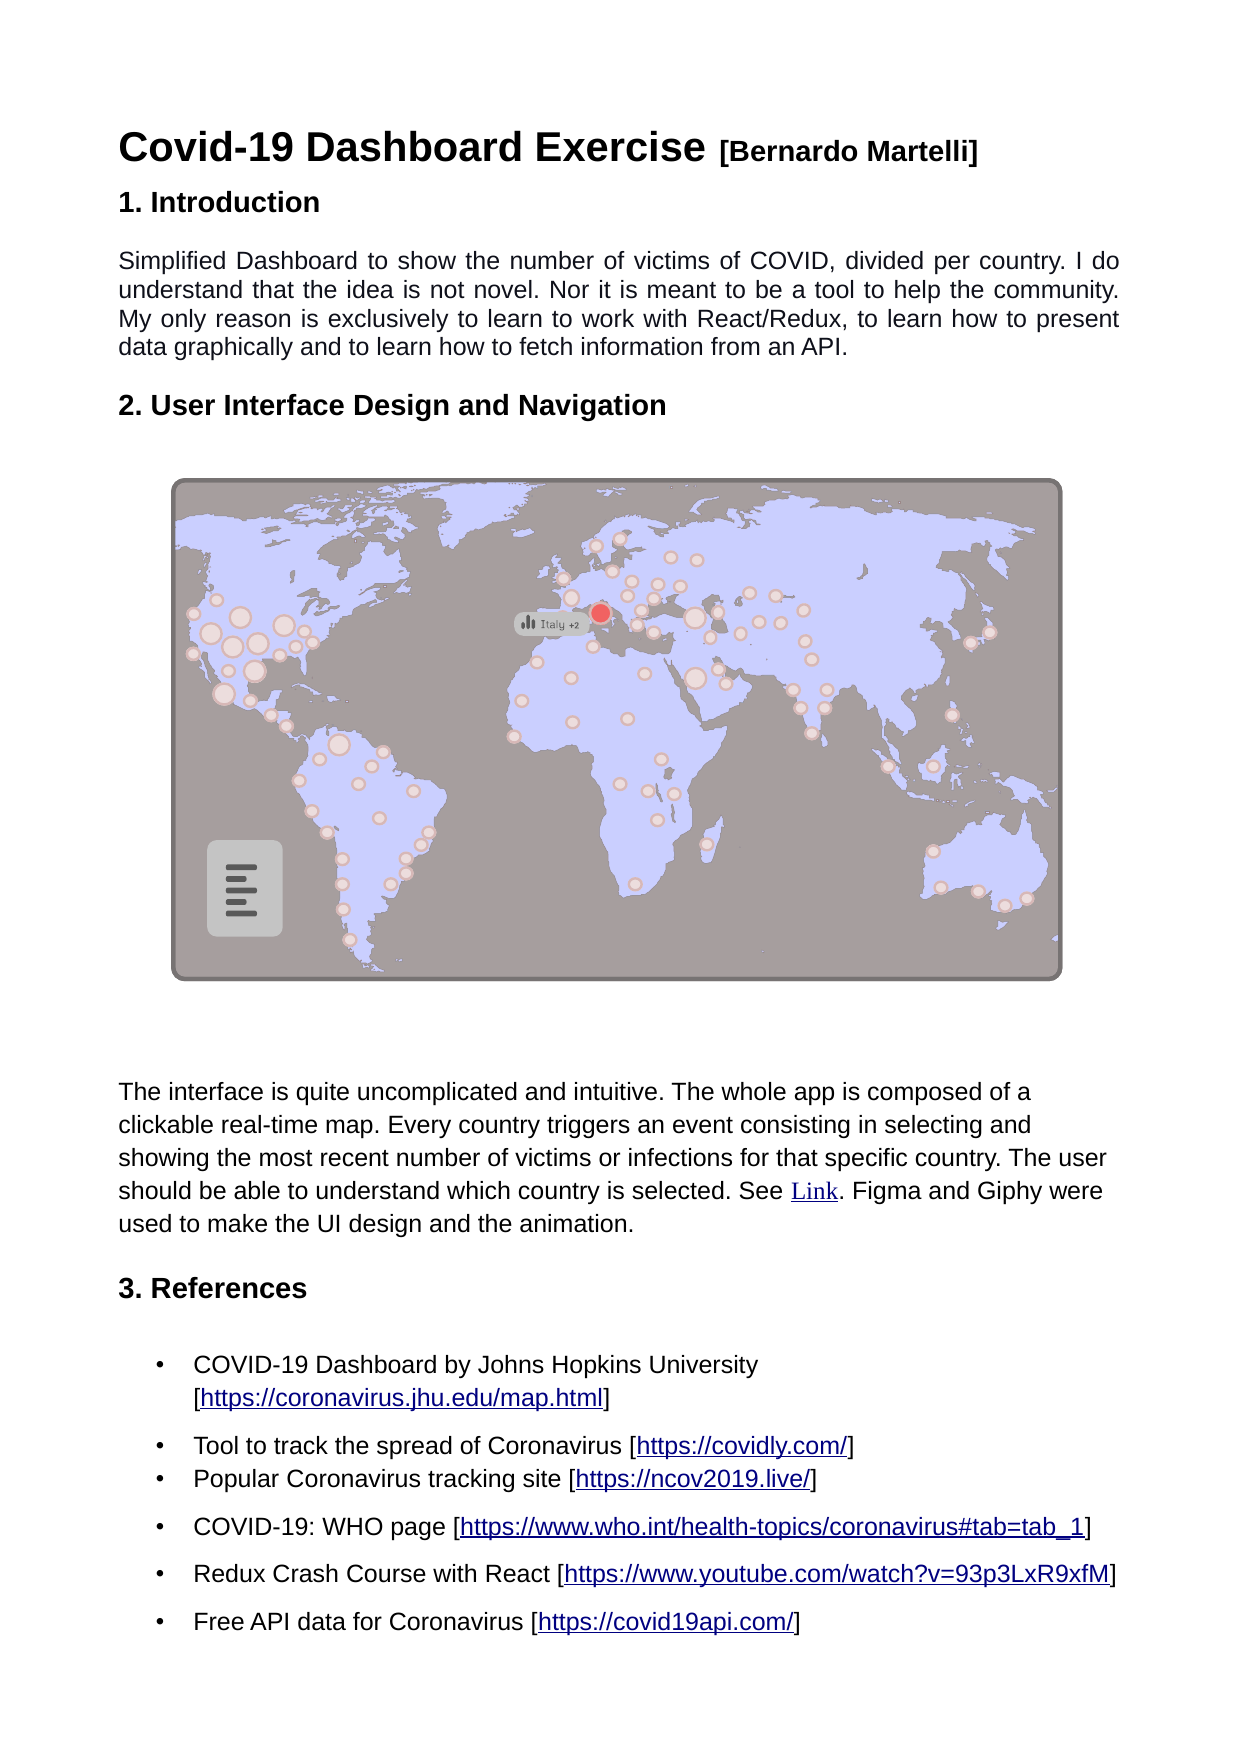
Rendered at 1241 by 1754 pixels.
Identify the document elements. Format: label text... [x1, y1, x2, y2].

list COVID-19: WHO page [https://www.who.int/health-topics/coronavirus#tab=tab_1] [156, 1512, 1122, 1540]
list Tool to track the spread of Coronavirus [https://covidly.com/] [156, 1431, 1122, 1459]
list Free API data for Coronavirus [https://covid19api.com/] [156, 1607, 1122, 1636]
list Redux Crash Course with React [https://www.youtube.com/watch?v=93p3LxR9xfM] [156, 1559, 1122, 1588]
text The interface is quite uncomplicated and intuitive. The whole app is composed of a clickable real-time map. Every country triggers an event consisting in selecting and showing the most recent number of victims or infections for that specific country. The user should be able to understand which country is selected. See Link. Figma and Giphy were used to make the UI design and the animation. [118, 1077, 1122, 1237]
text Covid-19 Dashboard Exercise [Bernardo Martelli] [118, 118, 1122, 171]
subtitle 3. References [118, 1271, 1122, 1304]
subtitle 1. Introduction [118, 185, 1122, 219]
list COVID-19 Dashboard by Johns Hopkins University [https://coronavirus.jhu.edu/map.html] [156, 1350, 1122, 1412]
subtitle Simplified Dashboard to show the number of victims of COVID, divided per country. I do understand that the idea is not novel. Nor it is meant to be a tool to help the community. My only reason is exclusively to learn to work with React/Redux, to learn how to present data graphically and to learn how to fetch information from an API. [118, 246, 1122, 361]
subtitle 2. User Interface Design and Navigation [118, 388, 1122, 422]
list Popular Coronavirus tracking site [https://ncov2019.live/] [156, 1464, 1122, 1493]
